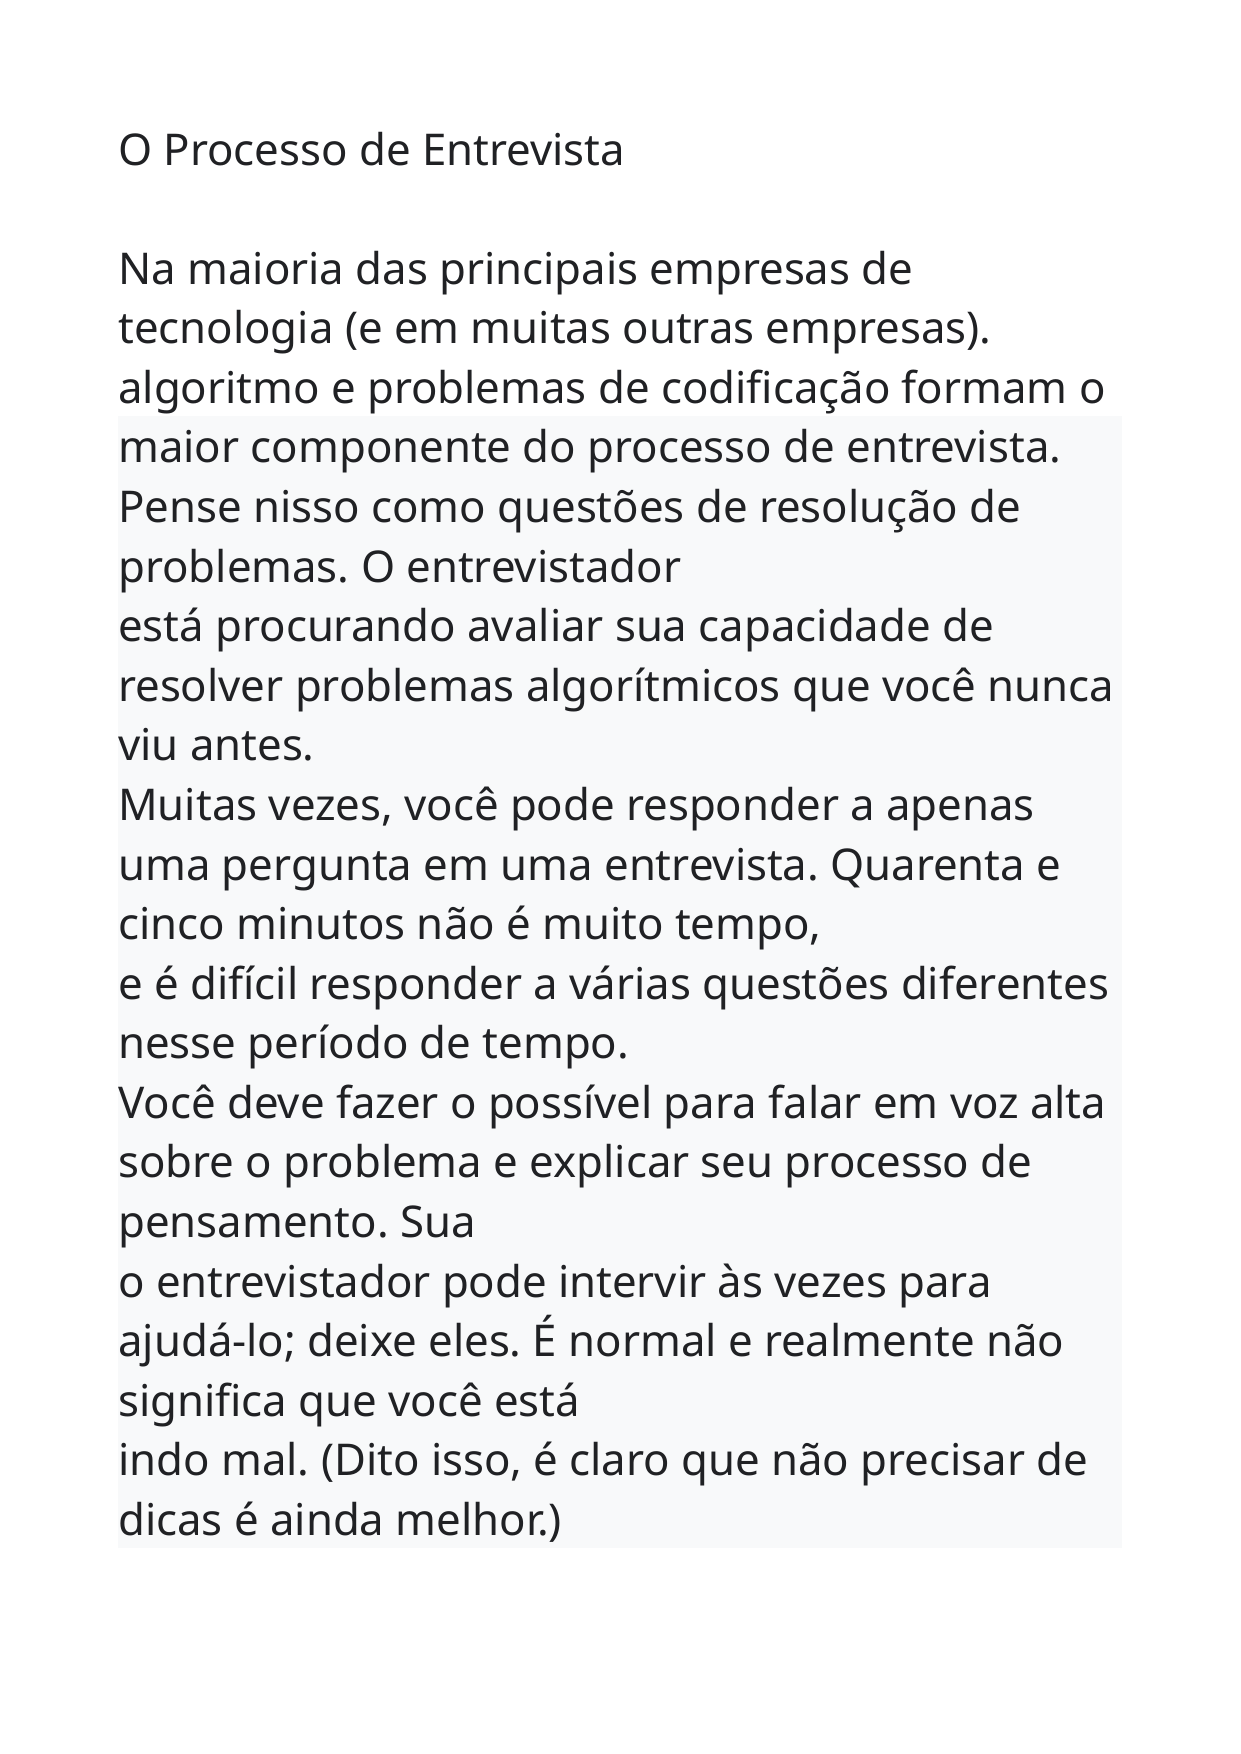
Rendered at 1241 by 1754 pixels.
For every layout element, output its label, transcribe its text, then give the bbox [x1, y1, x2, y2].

text o entrevistador pode intervir às vezes para ajudá-lo; deixe eles. É normal e realmente não significa que você está [118, 1250, 1122, 1429]
text e é difícil responder a várias questões diferentes nesse período de tempo. [118, 952, 1122, 1071]
text Você deve fazer o possível para falar em voz alta sobre o problema e explicar seu processo de pensamento. Sua [118, 1071, 1122, 1250]
text O Processo de Entrevista [118, 118, 1122, 178]
text Na maioria das principais empresas de tecnologia (e em muitas outras empresas). algoritmo e problemas de codificação formam o [118, 237, 1122, 416]
text Muitas vezes, você pode responder a apenas uma pergunta em uma entrevista. Quarenta e cinco minutos não é muito tempo, [118, 773, 1122, 952]
text maior componente do processo de entrevista. Pense nisso como questões de resolução de problemas. O entrevistador [118, 416, 1122, 595]
text indo mal. (Dito isso, é claro que não precisar de dicas é ainda melhor.) [118, 1429, 1122, 1548]
text está procurando avaliar sua capacidade de resolver problemas algorítmicos que você nunca viu antes. [118, 595, 1122, 773]
